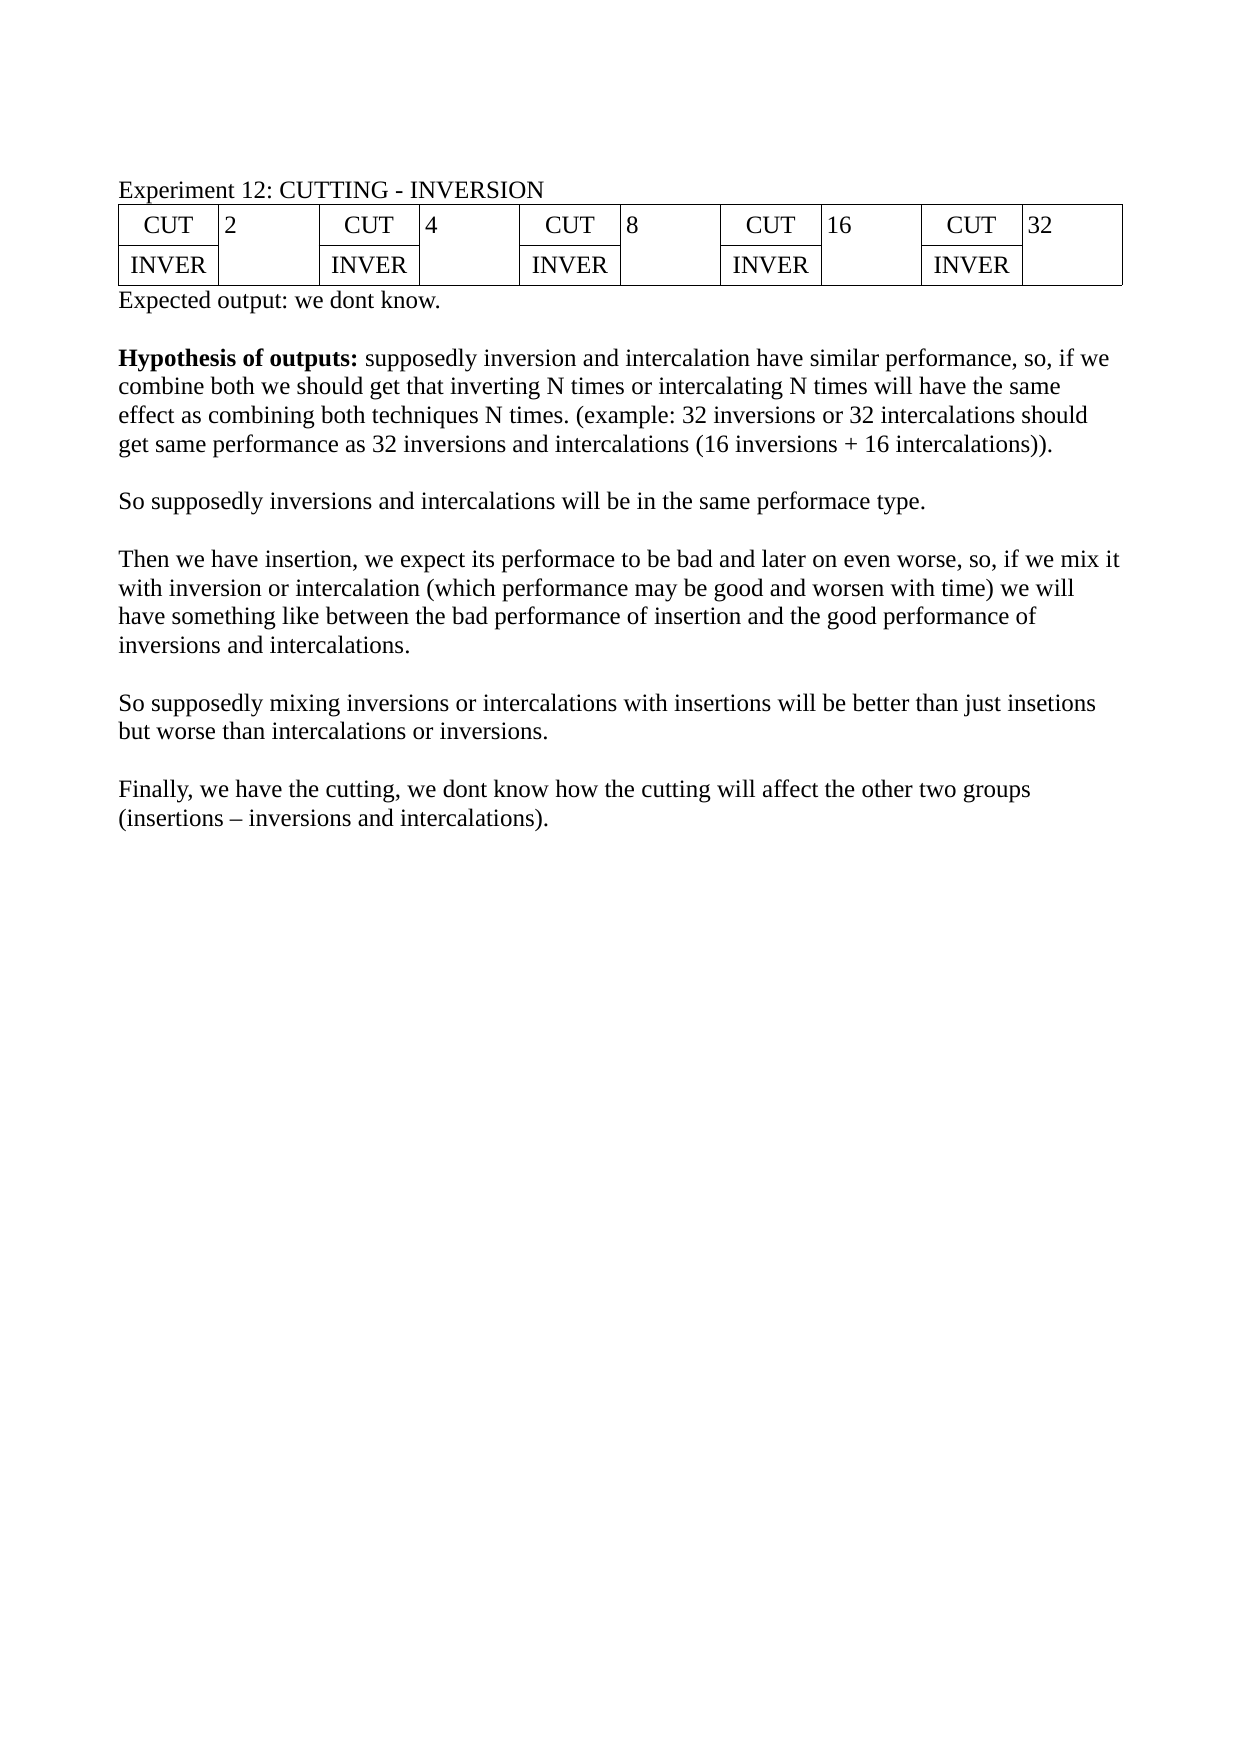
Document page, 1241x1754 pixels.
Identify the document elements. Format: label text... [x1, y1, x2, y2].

table_cell INVER [721, 246, 821, 285]
text Then we have insertion, we expect its performace to be bad and later on even worse, so, if we mix it with inversion or intercalation (which performance may be good and worsen with time) we will have something like between the bad performance of insertion and the good performance of inversions and intercalations. [118, 544, 1122, 659]
table_header CUT [320, 205, 419, 245]
table_cell INVER [320, 246, 419, 285]
text So supposedly mixing inversions or intercalations with insertions will be better than just insetions but worse than intercalations or inversions. [118, 688, 1122, 745]
table_header CUT [520, 205, 620, 245]
table_header 2 [219, 205, 319, 285]
table_cell INVER [922, 246, 1022, 285]
text Hypothesis of outputs: supposedly inversion and intercalation have similar performance, so, if we combine both we should get that inverting N times or intercalating N times will have the same effect as combining both techniques N times. (example: 32 inversions or 32 intercalations should get same performance as 32 inversions and intercalations (16 inversions + 16 intercalations)). [118, 343, 1122, 458]
table_header CUT [922, 205, 1022, 245]
table_header CUT [119, 205, 218, 245]
table_cell INVER [119, 246, 218, 285]
table_header 32 [1023, 205, 1122, 285]
text Expected output: we dont know. [118, 286, 1122, 314]
table_header 16 [822, 205, 921, 285]
table_cell INVER [520, 246, 620, 285]
text So supposedly inversions and intercalations will be in the same performace type. [118, 486, 1122, 515]
table_header CUT [721, 205, 821, 245]
text Experiment 12: CUTTING - INVERSION [118, 176, 1122, 204]
table_header 4 [420, 205, 519, 285]
table_header 8 [621, 205, 720, 285]
text Finally, we have the cutting, we dont know how the cutting will affect the other two groups (insertions – inversions and intercalations). [118, 774, 1122, 831]
